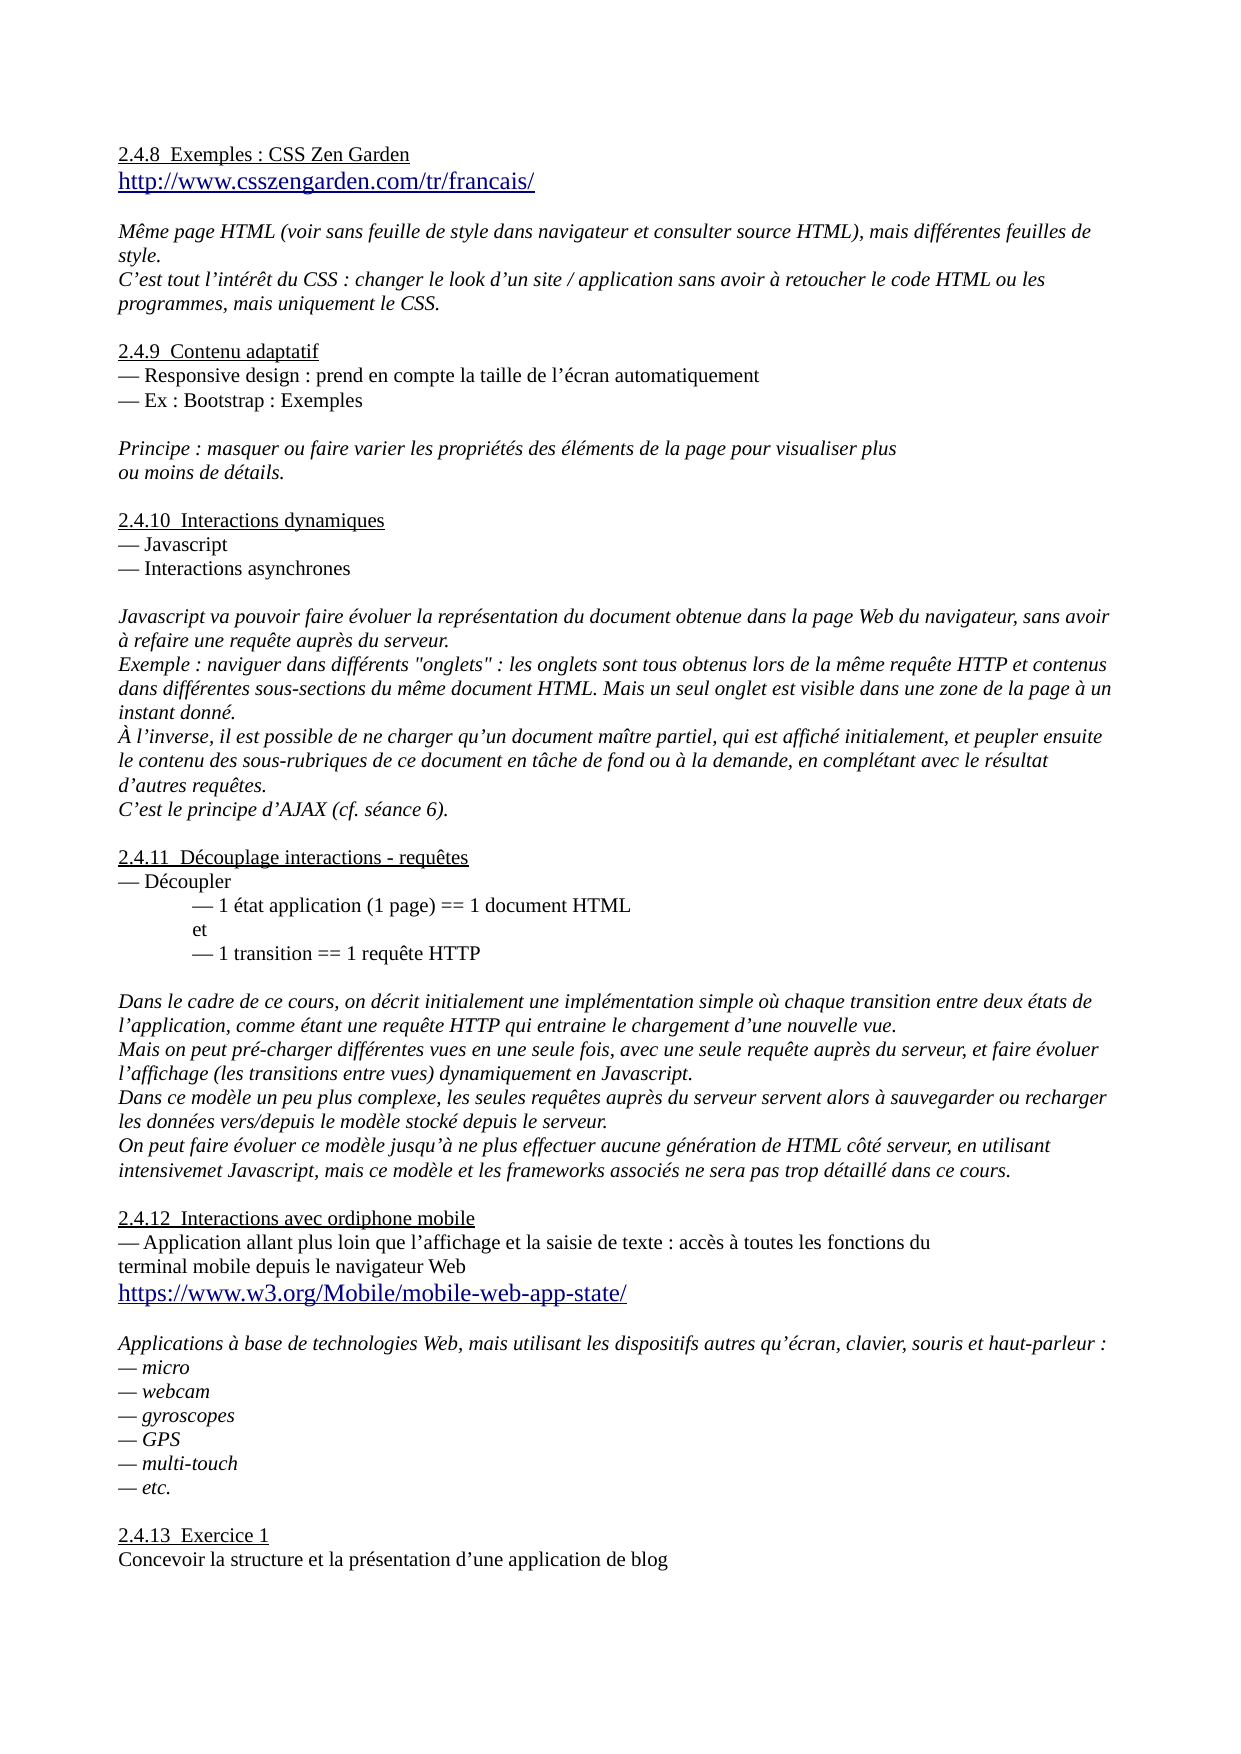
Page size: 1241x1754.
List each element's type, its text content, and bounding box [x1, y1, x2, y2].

text terminal mobile depuis le navigateur Web [118, 1254, 1122, 1278]
text — Responsive design : prend en compte la taille de l’écran automatiquement [118, 363, 1122, 387]
text — etc. [118, 1475, 1122, 1499]
text Javascript va pouvoir faire évoluer la représentation du document obtenue dans la page Web du navigateur, sans avoir à refaire une requête auprès du serveur. [118, 604, 1122, 652]
text 2.4.12 Interactions avec ordiphone mobile [118, 1206, 1122, 1230]
text Applications à base de technologies Web, mais utilisant les dispositifs autres qu’écran, clavier, souris et haut-parleur : [118, 1331, 1122, 1355]
text Concevoir la structure et la présentation d’une application de blog [118, 1547, 1122, 1571]
text 2.4.11 Découplage interactions - requêtes [118, 845, 1122, 869]
text — GPS [118, 1427, 1122, 1451]
text On peut faire évoluer ce modèle jusqu’à ne plus effectuer aucune génération de HTML côté serveur, en utilisant intensivemet Javascript, mais ce modèle et les frameworks associés ne sera pas trop détaillé dans ce cours. [118, 1133, 1122, 1182]
text Même page HTML (voir sans feuille de style dans navigateur et consulter source HTML), mais différentes feuilles de style. [118, 219, 1122, 267]
text — Ex : Bootstrap : Exemples [118, 387, 1122, 412]
text 2.4.10 Interactions dynamiques [118, 508, 1122, 532]
text — Découpler [118, 869, 1122, 893]
text À l’inverse, il est possible de ne charger qu’un document maître partiel, qui est affiché initialement, et peupler ensuite le contenu des sous-rubriques de ce document en tâche de fond ou à la demande, en complétant avec le résultat d’autres requêtes. [118, 724, 1122, 797]
text Mais on peut pré-charger différentes vues en une seule fois, avec une seule requête auprès du serveur, et faire évoluer l’affichage (les transitions entre vues) dynamiquement en Javascript. [118, 1037, 1122, 1085]
text Exemple : naviguer dans différents "onglets" : les onglets sont tous obtenus lors de la même requête HTTP et contenus dans différentes sous-sections du même document HTML. Mais un seul onglet est visible dans une zone de la page à un instant donné. [118, 652, 1122, 724]
text 2.4.9 Contenu adaptatif [118, 339, 1122, 363]
text et [118, 917, 1122, 941]
text 2.4.8 Exemples : CSS Zen Garden [118, 142, 1122, 166]
text — gyroscopes [118, 1403, 1122, 1427]
text ou moins de détails. [118, 460, 1122, 484]
text https://www.w3.org/Mobile/mobile-web-app-state/ [118, 1278, 1122, 1307]
text Principe : masquer ou faire varier les propriétés des éléments de la page pour visualiser plus [118, 436, 1122, 460]
text C’est tout l’intérêt du CSS : changer le look d’un site / application sans avoir à retoucher le code HTML ou les programmes, mais uniquement le CSS. [118, 267, 1122, 315]
text — 1 état application (1 page) == 1 document HTML [118, 893, 1122, 917]
text http://www.csszengarden.com/tr/francais/ [118, 166, 1122, 195]
text 2.4.13 Exercice 1 [118, 1523, 1122, 1547]
text — webcam [118, 1379, 1122, 1403]
text — multi-touch [118, 1451, 1122, 1475]
text — 1 transition == 1 requête HTTP [118, 941, 1122, 965]
text — Javascript [118, 532, 1122, 556]
text — micro [118, 1355, 1122, 1379]
text Dans ce modèle un peu plus complexe, les seules requêtes auprès du serveur servent alors à sauvegarder ou recharger les données vers/depuis le modèle stocké depuis le serveur. [118, 1085, 1122, 1133]
text — Interactions asynchrones [118, 556, 1122, 580]
text — Application allant plus loin que l’affichage et la saisie de texte : accès à toutes les fonctions du [118, 1230, 1122, 1254]
text C’est le principe d’AJAX (cf. séance 6). [118, 797, 1122, 821]
text Dans le cadre de ce cours, on décrit initialement une implémentation simple où chaque transition entre deux états de l’application, comme étant une requête HTTP qui entraine le chargement d’une nouvelle vue. [118, 989, 1122, 1037]
